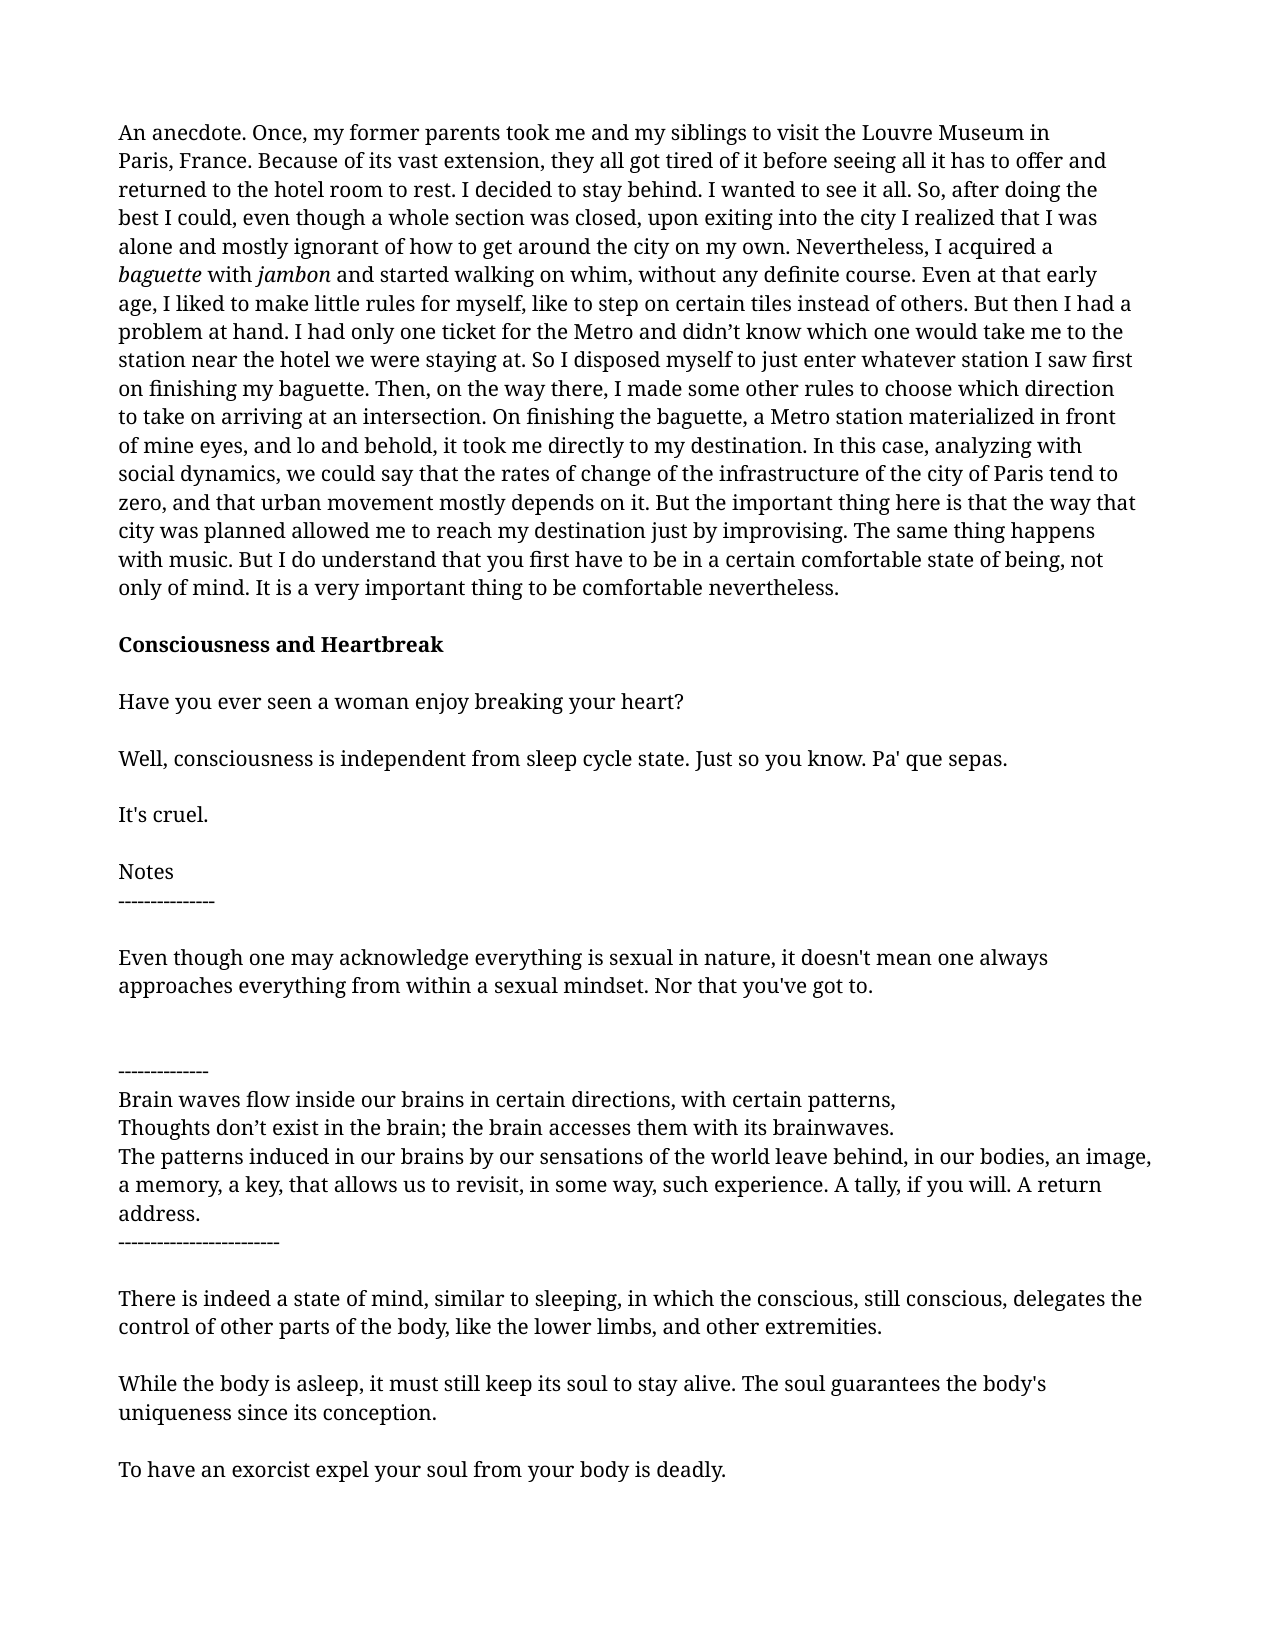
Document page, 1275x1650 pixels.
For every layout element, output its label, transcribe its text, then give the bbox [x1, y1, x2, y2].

text The patterns induced in our brains by our sensations of the world leave behind, in our bodies, an image, a memory, a key, that allows us to revisit, in some way, such experience. A tally, if you will. A return address. [118, 1142, 1157, 1227]
text Have you ever seen a woman enjoy breaking your heart? [118, 687, 1157, 715]
text Notes [118, 857, 1157, 886]
text baguette with jambon and started walking on whim, without any definite course. Even at that early [118, 260, 1157, 289]
text on finishing my baguette. Then, on the way there, I made some other rules to choose which direction [118, 374, 1157, 402]
text Brain waves flow inside our brains in certain directions, with certain patterns, [118, 1085, 1157, 1113]
text Well, consciousness is independent from sleep cycle state. Just so you know. Pa' que sepas. [118, 744, 1157, 772]
text to take on arriving at an intersection. On finishing the baguette, a Metro station materialized in front [118, 402, 1157, 431]
text returned to the hotel room to rest. I decided to stay behind. I wanted to see it all. So, after doing the [118, 175, 1157, 203]
text There is indeed a state of mind, similar to sleeping, in which the conscious, still conscious, delegates the control of other parts of the body, like the lower limbs, and other extremities. [118, 1284, 1157, 1341]
text --------------- [118, 886, 1157, 914]
text Even though one may acknowledge everything is sexual in nature, it doesn't mean one always approaches everything from within a sexual mindset. Nor that you've got to. [118, 943, 1157, 1000]
text city was planned allowed me to reach my destination just by improvising. The same thing happens [118, 516, 1157, 545]
text best I could, even though a whole section was closed, upon exiting into the city I realized that I was [118, 203, 1157, 232]
text While the body is asleep, it must still keep its soul to stay alive. The soul guarantees the body's uniqueness since its conception. [118, 1369, 1157, 1426]
text only of mind. It is a very important thing to be comfortable nevertheless. [118, 573, 1157, 602]
text ------------------------- [118, 1227, 1157, 1256]
text Paris, France. Because of its vast extension, they all got tired of it before seeing all it has to offer and [118, 147, 1157, 175]
text To have an exorcist expel your soul from your body is deadly. [118, 1455, 1157, 1483]
text Consciousness and Heartbreak [118, 630, 1157, 658]
text station near the hotel we were staying at. So I disposed myself to just enter whatever station I saw first [118, 346, 1157, 374]
text with music. But I do understand that you first have to be in a certain comfortable state of being, not [118, 545, 1157, 573]
text alone and mostly ignorant of how to get around the city on my own. Nevertheless, I acquired a [118, 232, 1157, 260]
text zero, and that urban movement mostly depends on it. But the important thing here is that the way that [118, 488, 1157, 516]
text -------------- [118, 1057, 1157, 1085]
text problem at hand. I had only one ticket for the Metro and didn’t know which one would take me to the [118, 317, 1157, 346]
text of mine eyes, and lo and behold, it took me directly to my destination. In this case, analyzing with [118, 431, 1157, 459]
text Thoughts don’t exist in the brain; the brain accesses them with its brainwaves. [118, 1113, 1157, 1142]
text An anecdote. Once, my former parents took me and my siblings to visit the Louvre Museum in [118, 118, 1157, 147]
text It's cruel. [118, 801, 1157, 829]
text social dynamics, we could say that the rates of change of the infrastructure of the city of Paris tend to [118, 459, 1157, 488]
text age, I liked to make little rules for myself, like to step on certain tiles instead of others. But then I had a [118, 289, 1157, 317]
